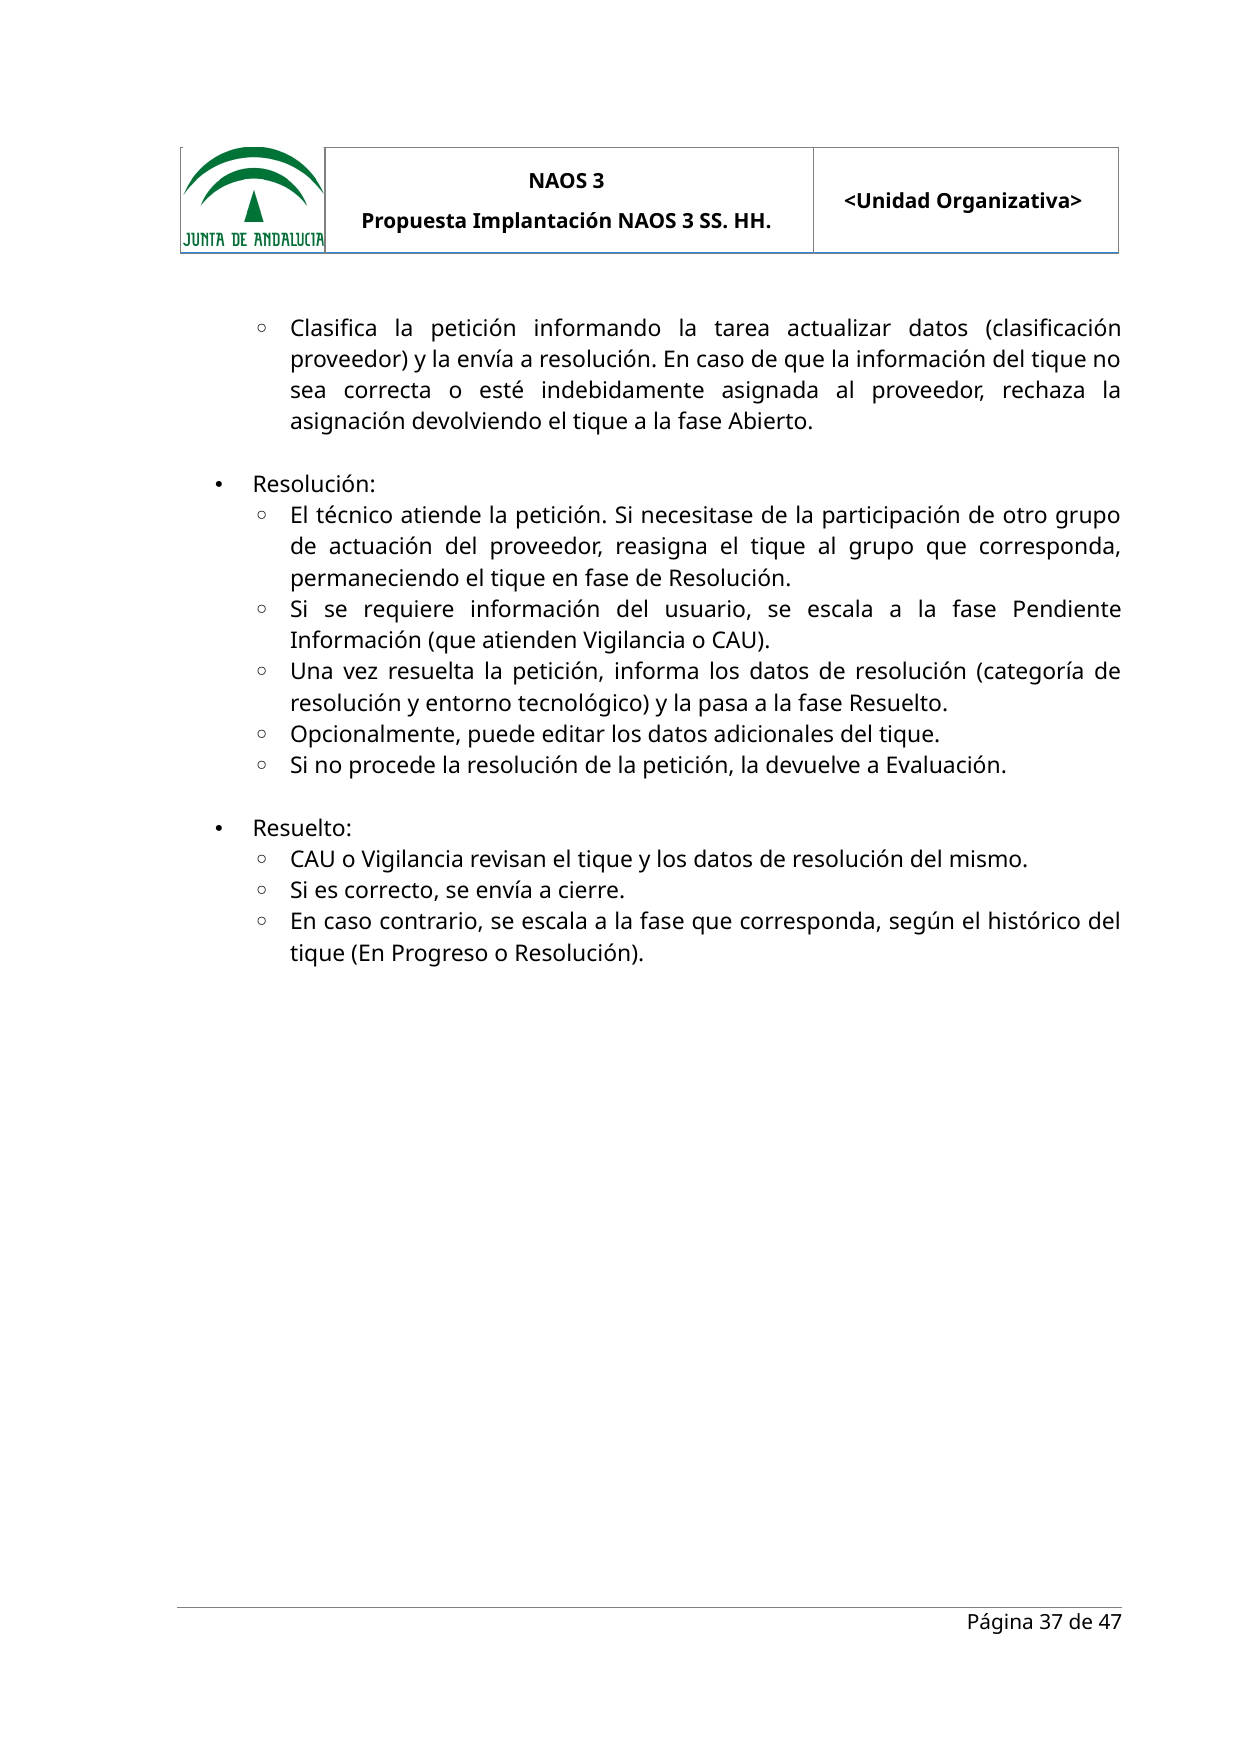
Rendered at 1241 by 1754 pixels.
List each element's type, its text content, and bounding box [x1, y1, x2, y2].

list CAU o Vigilancia revisan el tique y los datos de resolución del mismo. [252, 843, 1122, 874]
list Si es correcto, se envía a cierre. [252, 874, 1122, 905]
list Clasifica la petición informando la tarea actualizar datos (clasificación proveedor) y la envía a resolución. En caso de que la información del tique no sea correcta o esté indebidamente asignada al proveedor, rechaza la asignación devolviendo el tique a la fase Abierto. [252, 311, 1122, 436]
list En caso contrario, se escala a la fase que corresponda, según el histórico del tique (En Progreso o Resolución). [252, 905, 1122, 968]
list Resolución: [215, 468, 1122, 499]
list Si se requiere información del usuario, se escala a la fase Pendiente Información (que atienden Vigilancia o CAU). [252, 593, 1122, 655]
list Resuelto: [215, 811, 1122, 843]
picture [183, 147, 324, 246]
list Si no procede la resolución de la petición, la devuelve a Evaluación. [252, 749, 1122, 780]
list El técnico atiende la petición. Si necesitase de la participación de otro grupo de actuación del proveedor, reasigna el tique al grupo que corresponda, permaneciendo el tique en fase de Resolución. [252, 499, 1122, 593]
list Opcionalmente, puede editar los datos adicionales del tique. [252, 718, 1122, 749]
list Una vez resuelta la petición, informa los datos de resolución (categoría de resolución y entorno tecnológico) y la pasa a la fase Resuelto. [252, 655, 1122, 718]
